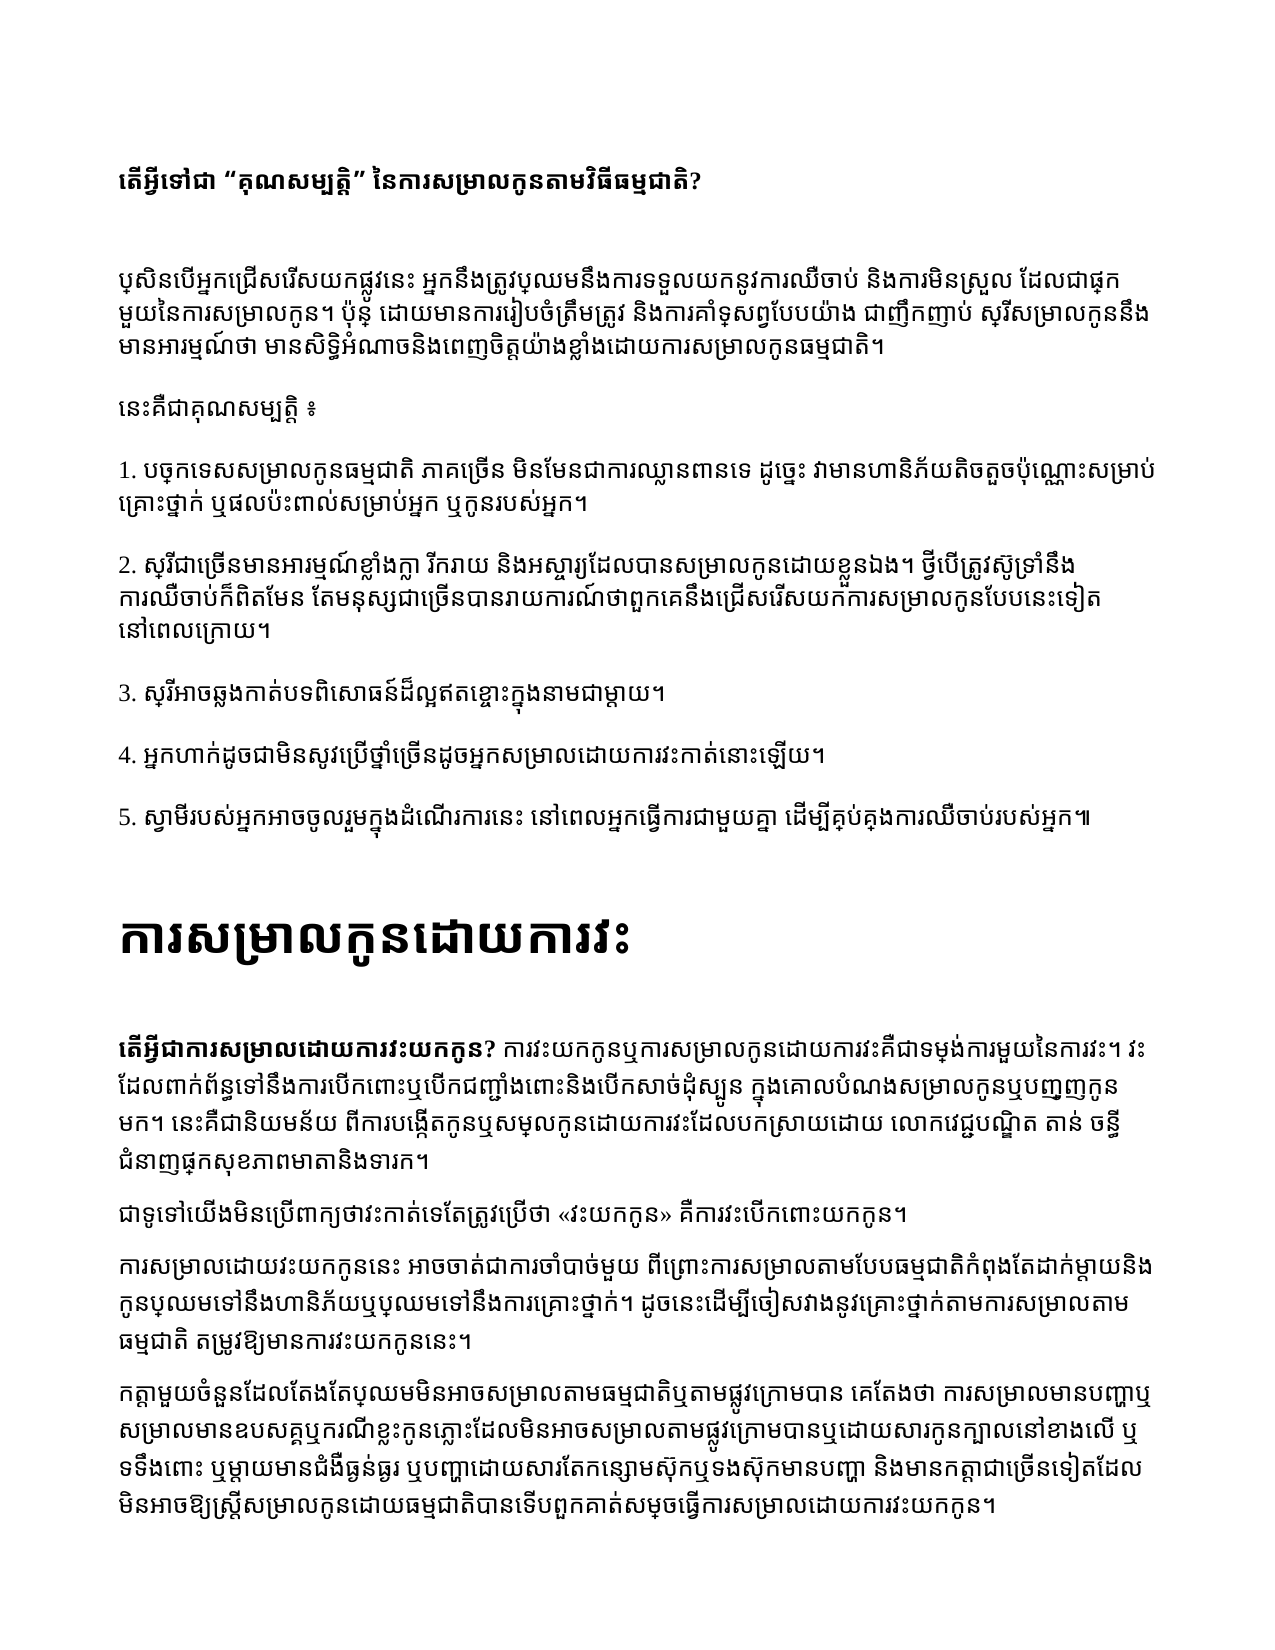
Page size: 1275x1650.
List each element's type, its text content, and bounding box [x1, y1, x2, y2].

text 2. ស្ត្រី​ជាច្រើន​មាន​អារម្មណ៍​ខ្លាំងក្លា រីករាយ និង​អស្ចារ្យ​ដែល​បាន​សម្រាលកូន​ដោយ​ខ្លួនឯង​។ ថ្វីបើ​ត្រូវ​ស៊ូទ្រាំ​នឹង​ការឈឺចាប់​ក៏ពិតមែន តែ​មនុស្ស​ជាច្រើន​បាន​រាយការណ៍​ថា​ពួកគេ​នឹង​ជ្រើស​រើសយក​ការ​សម្រាលកូន​បែបនេះ​ទៀត​នៅពេល​ក្រោយ​។​ [118, 550, 1157, 649]
text 1. បច្ចេកទេស​សម្រាលកូន​ធម្មជាតិ ភាគច្រើន មិនមែនជា​ការឈ្លានពាន​ទេ ដូច្នេះ វា​មាន​ហានិភ័យ​តិចតួច​ប៉ុណ្ណោះ​សម្រាប់​គ្រោះថ្នាក់ ឬ​ផលប៉ះពាល់​សម្រាប់​អ្នក ឬ​កូន​របស់​អ្នក​។​ [118, 455, 1157, 521]
text 5. ស្វាមី​របស់​អ្នក​អាច​ចូលរួម​ក្នុង​ដំណើរការ​នេះ នៅពេល​អ្នកធ្វើការ​ជាមួយគ្នា ដើម្បី​គ្រប់គ្រង​ការឈឺចាប់​របស់​អ្នក​៕ [118, 802, 1157, 836]
text តើអ្វីជាការសម្រាលដោយការវះយកកូន? ការវះយកកូនឬការសម្រាលកូនដោយការវះគឺជាទម្រង់ការមួយនៃការវះ។ វះដែលពាក់ព័ន្ធទៅនឹងការបើកពោះឬបើកជញ្ជាំងពោះនិងបើកសាច់ដុំស្បូន ក្នុងគោលបំណងសម្រាលកូនឬបញ្ចេញកូនមក។ នេះគឺជានិយមន័យ ពីការបង្កើតកូនឬសម្រលកូនដោយការវះដែលបកស្រាយដោយ លោកវេជ្ជបណ្ឌិត តាន់ ចន្ធី ជំនាញផ្នែកសុខភាពមាតានិងទារក។ [118, 1034, 1157, 1179]
text ប្រសិនបើ​អ្នក​ជ្រើស​រើសយក​ផ្លូវ​នេះ អ្នកនឹង​ត្រូវ​ប្រឈម​នឹង​ការទទួលយក​នូវ​ការឈឺចាប់ និង​ការមិន​ស្រួល ដែលជា​ផ្នែក​មួយ​នៃ​ការ​សម្រាលកូន​។ ប៉ុន្តែ ដោយមាន​ការរៀបចំ​ត្រឹមត្រូវ និង​ការគាំទ្រ​សព្វបែបយ៉ាង ជា​ញឹកញាប់ ស្ត្រី​សម្រាលកូន​នឹងមាន​អារម្មណ៍​ថា មាន​សិទ្ធិអំណាច​និង​ពេញចិត្ត​យ៉ាងខ្លាំង​ដោយ​ការ​សម្រាលកូន​ធម្មជាតិ​។​ [118, 266, 1157, 364]
subtitle ការសម្រាលកូនដោយការវះ [118, 908, 1157, 974]
text 4. អ្នក​ហាក់ដូចជា​មិនសូវ​ប្រើ​ថ្នាំ​ច្រើន​ដូច​អ្នក​សម្រាល​ដោយ​ការវះកាត់​នោះឡើយ​។​ [118, 740, 1157, 773]
text កត្តាមួយចំនួនដែលតែងតែប្រឈមមិនអាចសម្រាលតាមធម្មជាតិឬតាមផ្លូវក្រោមបាន គេតែងថា ការសម្រាលមានបញ្ហាឬសម្រាលមានឧបសគ្គឬករណីខ្លះកូនភ្លោះដែលមិនអាចសម្រាលតាមផ្លូវក្រោមបានឬដោយសារកូនក្បាលនៅខាងលើ ឬទទឹងពោះ ឬម្តាយមានជំងឺធ្ងន់ធ្ងរ ឬបញ្ហាដោយសារតែកន្សោមស៊ុកឬទងស៊ុកមានបញ្ហា និងមានកត្តាជាច្រើនទៀតដែលមិនអាចឱ្យស្រ្តីសម្រាលកូនដោយធម្មជាតិបានទើបពួកគាត់សម្រេចធ្វើការសម្រាលដោយការវះយកកូន។ [118, 1379, 1157, 1523]
text តើ​អ្វី​ទៅជា “​គុណសម្បត្តិ​” នៃ​ការ​សម្រាលកូន​តាម​វិធី​ធម្មជាតិ​? [118, 166, 1157, 199]
text ​នេះ​គឺជា​គុណសម្បត្តិ ៖ [118, 393, 1157, 427]
text ការសម្រាលដោយវះយកកូននេះ អាចចាត់ជាការចាំបាច់មួយ ពីព្រោះការសម្រាលតាមបែបធម្មជាតិកំពុងតែដាក់ម្តាយនិងកូនប្រឈមទៅនឹងហានិភ័យឬប្រឈមទៅនឹងការគ្រោះថ្នាក់។ ដូចនេះដើម្បីចៀសវាងនូវគ្រោះថ្នាក់តាមការសម្រាលតាមធម្មជាតិ តម្រូវឱ្យមានការវះយកកូននេះ។ [118, 1252, 1157, 1359]
text 3. ស្ត្រី​អាច​ឆ្លងកាត់​បទពិសោធន៍​ដ៏​ល្អឥតខ្ចោះ​ក្នុងនាម​ជា​ម្តាយ​។​ [118, 678, 1157, 711]
text ជាទូទៅយើងមិនប្រើពាក្យថាវះកាត់ទេតែត្រូវប្រើថា «វះយកកូន» គឺការវះបើកពោះយកកូន។ [118, 1199, 1157, 1232]
